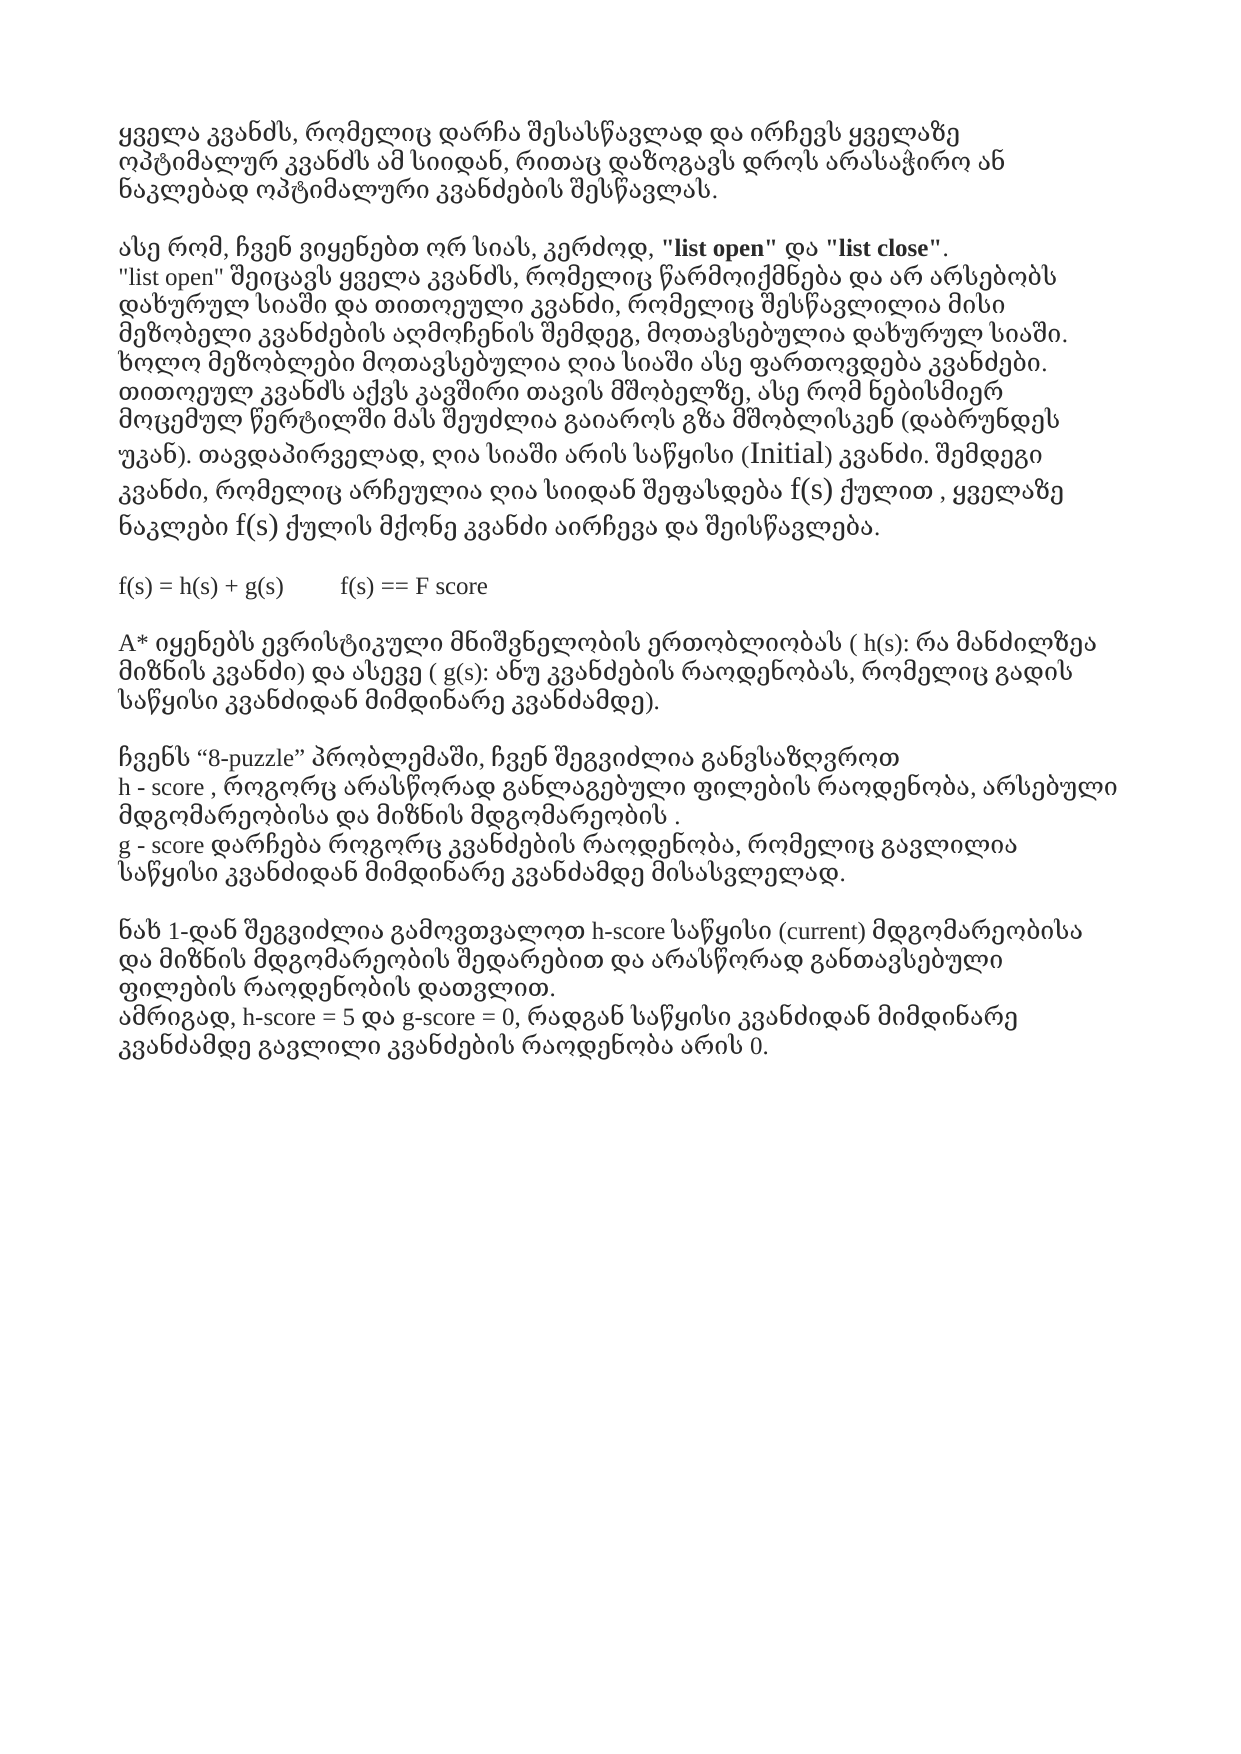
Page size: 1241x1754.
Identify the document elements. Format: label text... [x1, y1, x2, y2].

text "list open" შეიცავს ყველა კვანძს, რომელიც წარმოიქმნება და არ არსებობს დახურულ სიაში და თითოეული კვანძი, რომელიც შესწავლილია მისი მეზობელი კვანძების აღმოჩენის შემდეგ, მოთავსებულია დახურულ სიაში. ხოლო მეზობლები მოთავსებულია ღია სიაში ასე ფართოვდება კვანძები. თითოეულ კვანძს აქვს კავშირი თავის მშობელზე, ასე რომ ნებისმიერ მოცემულ წერტილში მას შეუძლია გაიაროს გზა მშობლისკენ (დაბრუნდეს უკან). თავდაპირველად, ღია სიაში არის საწყისი (Initial) კვანძი. შემდეგი კვანძი, რომელიც არჩეულია ღია სიიდან შეფასდება f(s) ქულით , ყველაზე ნაკლები f(s) ქულის მქონე კვანძი აირჩევა და შეისწავლება. [118, 262, 1122, 542]
text ამრიგად, h-score = 5 და g-score = 0, რადგან საწყისი კვანძიდან მიმდინარე კვანძამდე გავლილი კვანძების რაოდენობა არის 0. [118, 1002, 1122, 1060]
text ჩვენს “8-puzzle” პრობლემაში, ჩვენ შეგვიძლია განვსაზღვროთ [118, 743, 1122, 772]
text h - score , როგორც არასწორად განლაგებული ფილების რაოდენობა, არსებული მდგომარეობისა და მიზნის მდგომარეობის . [118, 772, 1122, 830]
text ასე რომ, ჩვენ ვიყენებთ ორ სიას, კერძოდ, "list open" და "list close". [118, 233, 1122, 262]
text A* იყენებს ევრისტიკული მნიშვნელობის ერთობლიობას ( h(s): რა მანძილზეა მიზნის კვანძი) და ასევე ( g(s): ანუ კვანძების რაოდენობას, რომელიც გადის საწყისი კვანძიდან მიმდინარე კვანძამდე). [118, 628, 1122, 715]
text f(s) = h(s) + g(s) f(s) == F score [118, 571, 1122, 600]
text ნახ 1-დან შეგვიძლია გამოვთვალოთ h-score საწყისი (current) მდგომარეობისა და მიზნის მდგომარეობის შედარებით და არასწორად განთავსებული ფილების რაოდენობის დათვლით. [118, 916, 1122, 1002]
text g - score დარჩება როგორც კვანძების რაოდენობა, რომელიც გავლილია საწყისი კვანძიდან მიმდინარე კვანძამდე მისასვლელად. [118, 830, 1122, 887]
text ყველა კვანძს, რომელიც დარჩა შესასწავლად და ირჩევს ყველაზე ოპტიმალურ კვანძს ამ სიიდან, რითაც დაზოგავს დროს არასაჭირო ან ნაკლებად ოპტიმალური კვანძების შესწავლას. [118, 118, 1122, 204]
